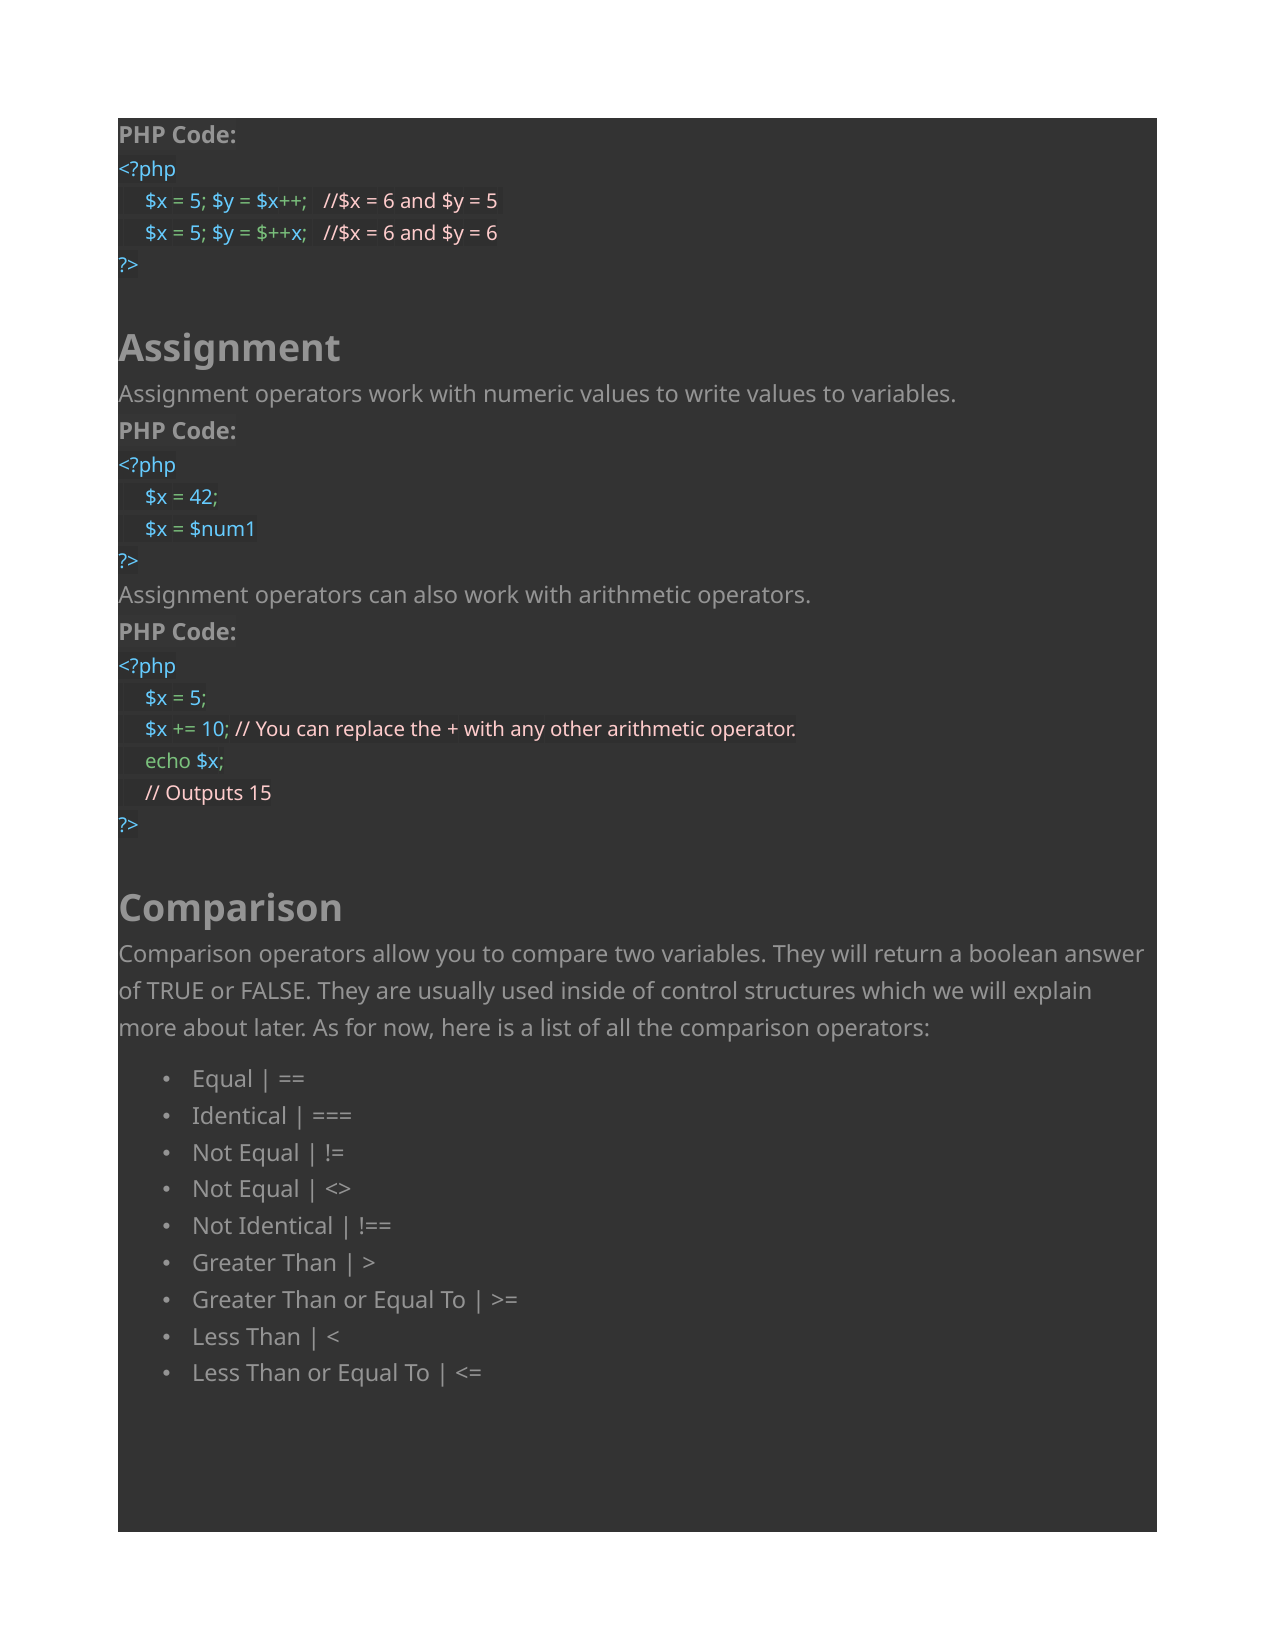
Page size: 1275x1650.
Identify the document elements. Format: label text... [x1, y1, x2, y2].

list Equal | == [162, 1062, 1157, 1094]
text <?php $x = 5; $x += 10; // You can replace the + with any other arithmetic operator. echo $x; // Outputs 15 ?> [118, 652, 1157, 838]
list Less Than or Equal To | <= [162, 1357, 1157, 1389]
list Greater Than | > [162, 1246, 1157, 1278]
text Assignment operators can also work with arithmetic operators. [118, 578, 1157, 610]
text Assignment Assignment operators work with numeric values to write values to variables. [118, 282, 1157, 409]
text PHP Code: [118, 414, 1157, 446]
text PHP Code: [118, 615, 1157, 647]
list Not Equal | != [162, 1136, 1157, 1168]
text <?php $x = 42; $x = $num1 ?> [118, 451, 1157, 574]
list Not Equal | <> [162, 1173, 1157, 1205]
list Less Than | < [162, 1320, 1157, 1352]
list Greater Than or Equal To | >= [162, 1283, 1157, 1315]
text <?php $x = 5; $y = $x++; //$x = 6 and $y = 5 $x = 5; $y = $++x; //$x = 6 and $y = 6 ?> [118, 155, 1157, 278]
text Comparison Comparison operators allow you to compare two variables. They will return a boolean answer of TRUE or FALSE. They are usually used inside of control structures which we will explain more about later. As for now, here is a list of all the comparison operators: [118, 842, 1157, 1043]
list Not Identical | !== [162, 1209, 1157, 1242]
list Identical | === [162, 1099, 1157, 1131]
text PHP Code: [118, 118, 1157, 150]
